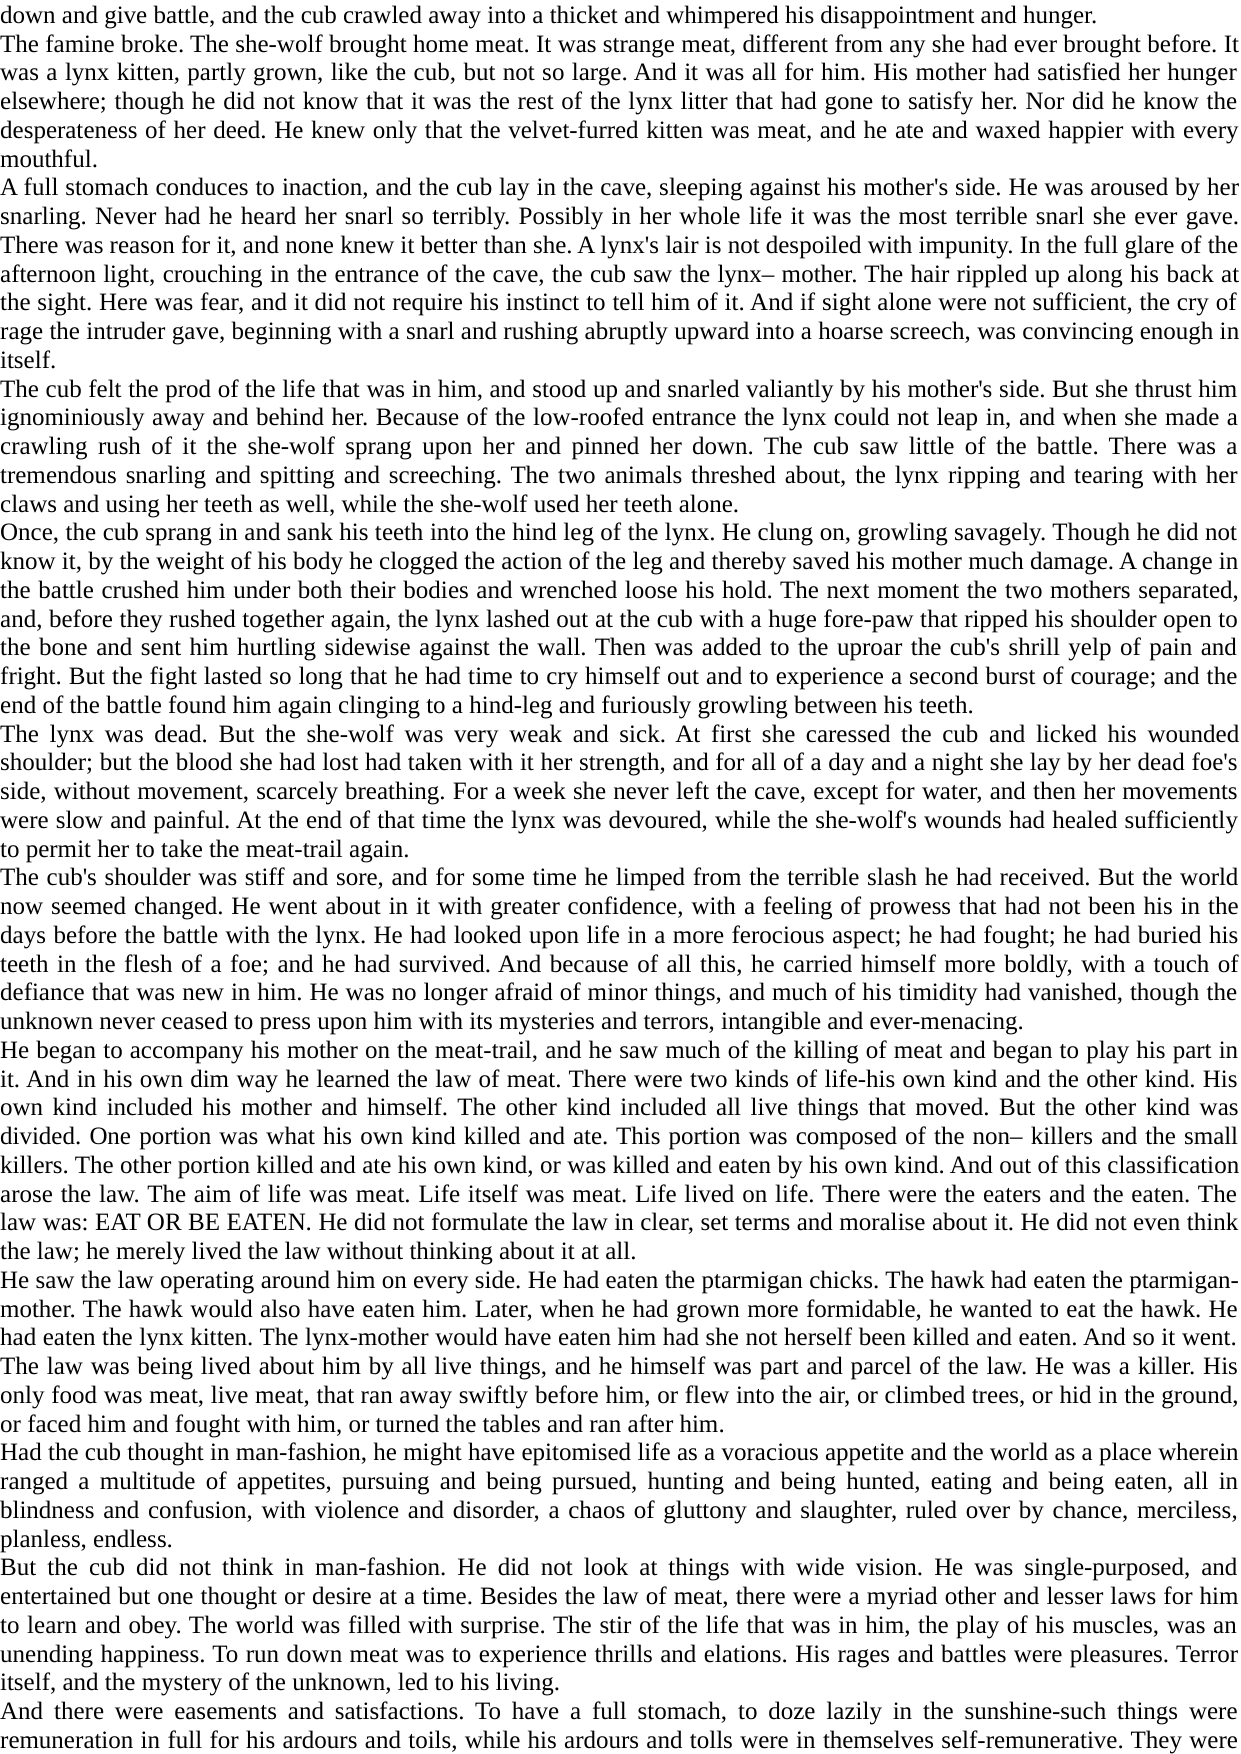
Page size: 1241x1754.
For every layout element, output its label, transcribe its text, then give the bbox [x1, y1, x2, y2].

text down and give battle, and the cub crawled away into a thicket and whimpered his disappointment and hunger. [0, 0, 1240, 29]
text He began to accompany his mother on the meat-trail, and he saw much of the killing of meat and began to play his part in it. And in his own dim way he learned the law of meat. There were two kinds of life-his own kind and the other kind. His own kind included his mother and himself. The other kind included all live things that moved. But the other kind was divided. One portion was what his own kind killed and ate. This portion was composed of the non– killers and the small killers. The other portion killed and ate his own kind, or was killed and eaten by his own kind. And out of this classification arose the law. The aim of life was meat. Life itself was meat. Life lived on life. There were the eaters and the eaten. The law was: EAT OR BE EATEN. He did not formulate the law in clear, set terms and moralise about it. He did not even think the law; he merely lived the law without thinking about it at all. [0, 1035, 1240, 1265]
text The famine broke. The she-wolf brought home meat. It was strange meat, different from any she had ever brought before. It was a lynx kitten, partly grown, like the cub, but not so large. And it was all for him. His mother had satisfied her hunger elsewhere; though he did not know that it was the rest of the lynx litter that had gone to satisfy her. Nor did he know the desperateness of her deed. He knew only that the velvet-furred kitten was meat, and he ate and waxed happier with every mouthful. [0, 29, 1240, 172]
text And there were easements and satisfactions. To have a full stomach, to doze lazily in the sunshine-such things were remuneration in full for his ardours and toils, while his ardours and tolls were in themselves self-remunerative. They were [0, 1696, 1240, 1754]
text Once, the cub sprang in and sank his teeth into the hind leg of the lynx. He clung on, growling savagely. Though he did not know it, by the weight of his body he clogged the action of the leg and thereby saved his mother much damage. A change in the battle crushed him under both their bodies and wrenched loose his hold. The next moment the two mothers separated, and, before they rushed together again, the lynx lashed out at the cub with a huge fore-paw that ripped his shoulder open to the bone and sent him hurtling sidewise against the wall. Then was added to the uproar the cub's shrill yelp of pain and fright. But the fight lasted so long that he had time to cry himself out and to experience a second burst of courage; and the end of the battle found him again clinging to a hind-leg and furiously growling between his teeth. [0, 517, 1240, 719]
text The lynx was dead. But the she-wolf was very weak and sick. At first she caressed the cub and licked his wounded shoulder; but the blood she had lost had taken with it her strength, and for all of a day and a night she lay by her dead foe's side, without movement, scarcely breathing. For a week she never left the cave, except for water, and then her movements were slow and painful. At the end of that time the lynx was devoured, while the she-wolf's wounds had healed sufficiently to permit her to take the meat-trail again. [0, 719, 1240, 862]
text The cub's shoulder was stiff and sore, and for some time he limped from the terrible slash he had received. But the world now seemed changed. He went about in it with greater confidence, with a feeling of prowess that had not been his in the days before the battle with the lynx. He had looked upon life in a more ferocious aspect; he had fought; he had buried his teeth in the flesh of a foe; and he had survived. And because of all this, he carried himself more boldly, with a touch of defiance that was new in him. He was no longer afraid of minor things, and much of his timidity had vanished, though the unknown never ceased to press upon him with its mysteries and terrors, intangible and ever-menacing. [0, 862, 1240, 1035]
text He saw the law operating around him on every side. He had eaten the ptarmigan chicks. The hawk had eaten the ptarmigan-mother. The hawk would also have eaten him. Later, when he had grown more formidable, he wanted to eat the hawk. He had eaten the lynx kitten. The lynx-mother would have eaten him had she not herself been killed and eaten. And so it went. The law was being lived about him by all live things, and he himself was part and parcel of the law. He was a killer. His only food was meat, live meat, that ran away swiftly before him, or flew into the air, or climbed trees, or hid in the ground, or faced him and fought with him, or turned the tables and ran after him. [0, 1265, 1240, 1437]
text The cub felt the prod of the life that was in him, and stood up and snarled valiantly by his mother's side. But she thrust him ignominiously away and behind her. Because of the low-roofed entrance the lynx could not leap in, and when she made a crawling rush of it the she-wolf sprang upon her and pinned her down. The cub saw little of the battle. There was a tremendous snarling and spitting and screeching. The two animals threshed about, the lynx ripping and tearing with her claws and using her teeth as well, while the she-wolf used her teeth alone. [0, 374, 1240, 517]
text But the cub did not think in man-fashion. He did not look at things with wide vision. He was single-purposed, and entertained but one thought or desire at a time. Besides the law of meat, there were a myriad other and lesser laws for him to learn and obey. The world was filled with surprise. The stir of the life that was in him, the play of his muscles, was an unending happiness. To run down meat was to experience thrills and elations. His rages and battles were pleasures. Terror itself, and the mystery of the unknown, led to his living. [0, 1552, 1240, 1696]
text A full stomach conduces to inaction, and the cub lay in the cave, sleeping against his mother's side. He was aroused by her snarling. Never had he heard her snarl so terribly. Possibly in her whole life it was the most terrible snarl she ever gave. There was reason for it, and none knew it better than she. A lynx's lair is not despoiled with impunity. In the full glare of the afternoon light, crouching in the entrance of the cave, the cub saw the lynx– mother. The hair rippled up along his back at the sight. Here was fear, and it did not require his instinct to tell him of it. And if sight alone were not sufficient, the cry of rage the intruder gave, beginning with a snarl and rushing abruptly upward into a hoarse screech, was convincing enough in itself. [0, 172, 1240, 374]
text Had the cub thought in man-fashion, he might have epitomised life as a voracious appetite and the world as a place wherein ranged a multitude of appetites, pursuing and being pursued, hunting and being hunted, eating and being eaten, all in blindness and confusion, with violence and disorder, a chaos of gluttony and slaughter, ruled over by chance, merciless, planless, endless. [0, 1437, 1240, 1552]
